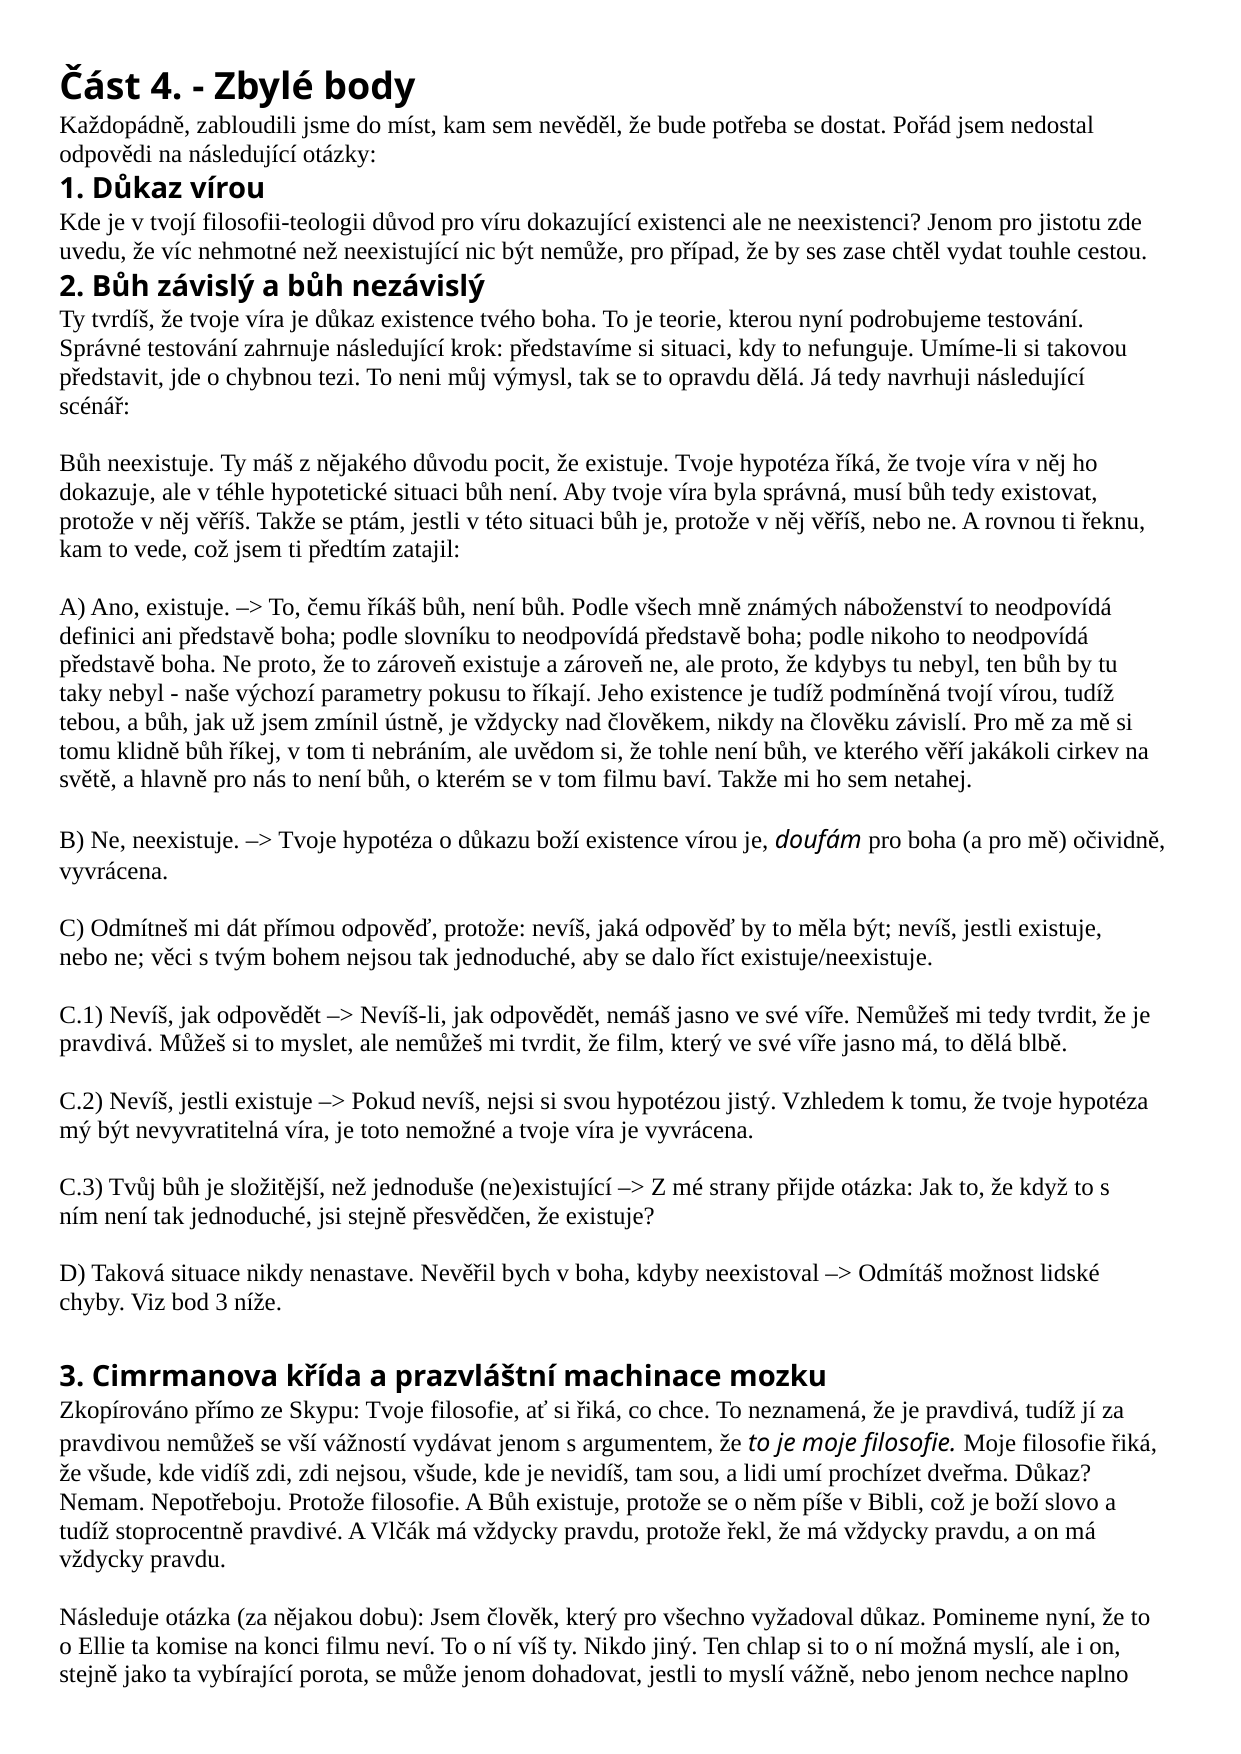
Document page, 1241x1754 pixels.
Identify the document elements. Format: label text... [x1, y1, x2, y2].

text D) Taková situace nikdy nenastave. Nevěřil bych v boha, kdyby neexistoval –> Odmítáš možnost lidské [59, 1258, 1181, 1287]
text C.3) Tvůj bůh je složitější, než jednoduše (ne)existující –> Z mé strany přijde otázka: Jak to, že když to s [59, 1172, 1181, 1201]
text vyvrácena. [59, 856, 1181, 885]
text Kde je v tvojí filosofii-teologii důvod pro víru dokazující existenci ale ne neexistenci? Jenom pro jistotu zde [59, 207, 1181, 236]
text 1. Důkaz vírou [59, 168, 1181, 207]
text nebo ne; věci s tvým bohem nejsou tak jednoduché, aby se dalo říct existuje/neexistuje. [59, 942, 1181, 971]
text představě boha. Ne proto, že to zároveň existuje a zároveň ne, ale proto, že kdybys tu nebyl, ten bůh by tu [59, 649, 1181, 678]
text taky nebyl - naše výchozí parametry pokusu to říkají. Jeho existence je tudíž podmíněná tvojí vírou, tudíž [59, 678, 1181, 707]
text vždycky pravdu. [59, 1544, 1181, 1573]
text pravdivou nemůžeš se vší vážností vydávat jenom s argumentem, že to je moje filosofie. Moje filosofie řiká, [59, 1424, 1181, 1458]
text Zkopírováno přímo ze Skypu: Tvoje filosofie, ať si řiká, co chce. To neznamená, že je pravdivá, tudíž jí za [59, 1395, 1181, 1424]
text protože v něj věříš. Takže se ptám, jestli v této situaci bůh je, protože v něj věříš, nebo ne. A rovnou ti řeknu, [59, 506, 1181, 534]
text uvedu, že víc nehmotné než neexistující nic být nemůže, pro případ, že by ses zase chtěl vydat touhle cestou. [59, 236, 1181, 265]
text dokazuje, ale v téhle hypotetické situaci bůh není. Aby tvoje víra byla správná, musí bůh tedy existovat, [59, 477, 1181, 506]
text ním není tak jednoduché, jsi stejně přesvědčen, že existuje? [59, 1201, 1181, 1230]
text Správné testování zahrnuje následující krok: představíme si situaci, kdy to nefunguje. Umíme-li si takovou [59, 333, 1181, 362]
text C) Odmítneš mi dát přímou odpověď, protože: nevíš, jaká odpověď by to měla být; nevíš, jestli existuje, [59, 913, 1181, 942]
text představit, jde o chybnou tezi. To neni můj výmysl, tak se to opravdu dělá. Já tedy navrhuji následující [59, 362, 1181, 391]
text mý být nevyvratitelná víra, je toto nemožné a tvoje víra je vyvrácena. [59, 1115, 1181, 1143]
text stejně jako ta vybírající porota, se může jenom dohadovat, jestli to myslí vážně, nebo jenom nechce naplno [59, 1659, 1181, 1688]
text Každopádně, zabloudili jsme do míst, kam sem nevěděl, že bude potřeba se dostat. Pořád jsem nedostal [59, 110, 1181, 139]
text Následuje otázka (za nějakou dobu): Jsem člověk, který pro všechno vyžadoval důkaz. Pomineme nyní, že to [59, 1602, 1181, 1631]
text tebou, a bůh, jak už jsem zmínil ústně, je vždycky nad člověkem, nikdy na člověku závislí. Pro mě za mě si [59, 707, 1181, 736]
text o Ellie ta komise na konci filmu neví. To o ní víš ty. Nikdo jiný. Ten chlap si to o ní možná myslí, ale i on, [59, 1631, 1181, 1659]
text C.2) Nevíš, jestli existuje –> Pokud nevíš, nejsi si svou hypotézou jistý. Vzhledem k tomu, že tvoje hypotéza [59, 1086, 1181, 1115]
text Nemam. Nepotřeboju. Protože filosofie. A Bůh existuje, protože se o něm píše v Bibli, což je boží slovo a [59, 1487, 1181, 1516]
text pravdivá. Můžeš si to myslet, ale nemůžeš mi tvrdit, že film, který ve své víře jasno má, to dělá blbě. [59, 1028, 1181, 1057]
text Bůh neexistuje. Ty máš z nějakého důvodu pocit, že existuje. Tvoje hypotéza říká, že tvoje víra v něj ho [59, 448, 1181, 477]
text definici ani představě boha; podle slovníku to neodpovídá představě boha; podle nikoho to neodpovídá [59, 621, 1181, 649]
text 3. Cimrmanova křída a prazvláštní machinace mozku [59, 1356, 1181, 1395]
text odpovědi na následující otázky: [59, 139, 1181, 168]
text C.1) Nevíš, jak odpovědět –> Nevíš-li, jak odpovědět, nemáš jasno ve své víře. Nemůžeš mi tedy tvrdit, že je [59, 1000, 1181, 1028]
text B) Ne, neexistuje. –> Tvoje hypotéza o důkazu boží existence vírou je, doufám pro boha (a pro mě) očividně, [59, 822, 1181, 856]
text chyby. Viz bod 3 níže. [59, 1287, 1181, 1316]
text scénář: [59, 391, 1181, 419]
text Ty tvrdíš, že tvoje víra je důkaz existence tvého boha. To je teorie, kterou nyní podrobujeme testování. [59, 304, 1181, 333]
text tomu klidně bůh říkej, v tom ti nebráním, ale uvědom si, že tohle není bůh, ve kterého věří jakákoli cirkev na [59, 736, 1181, 764]
text 2. Bůh závislý a bůh nezávislý [59, 265, 1181, 304]
text A) Ano, existuje. –> To, čemu říkáš bůh, není bůh. Podle všech mně známých náboženství to neodpovídá [59, 592, 1181, 621]
text že všude, kde vidíš zdi, zdi nejsou, všude, kde je nevidíš, tam sou, a lidi umí prochízet dveřma. Důkaz? [59, 1458, 1181, 1487]
text tudíž stoprocentně pravdivé. A Vlčák má vždycky pravdu, protože řekl, že má vždycky pravdu, a on má [59, 1516, 1181, 1544]
text světě, a hlavně pro nás to není bůh, o kterém se v tom filmu baví. Takže mi ho sem netahej. [59, 764, 1181, 793]
text kam to vede, což jsem ti předtím zatajil: [59, 534, 1181, 563]
text Část 4. - Zbylé body [59, 59, 1181, 110]
